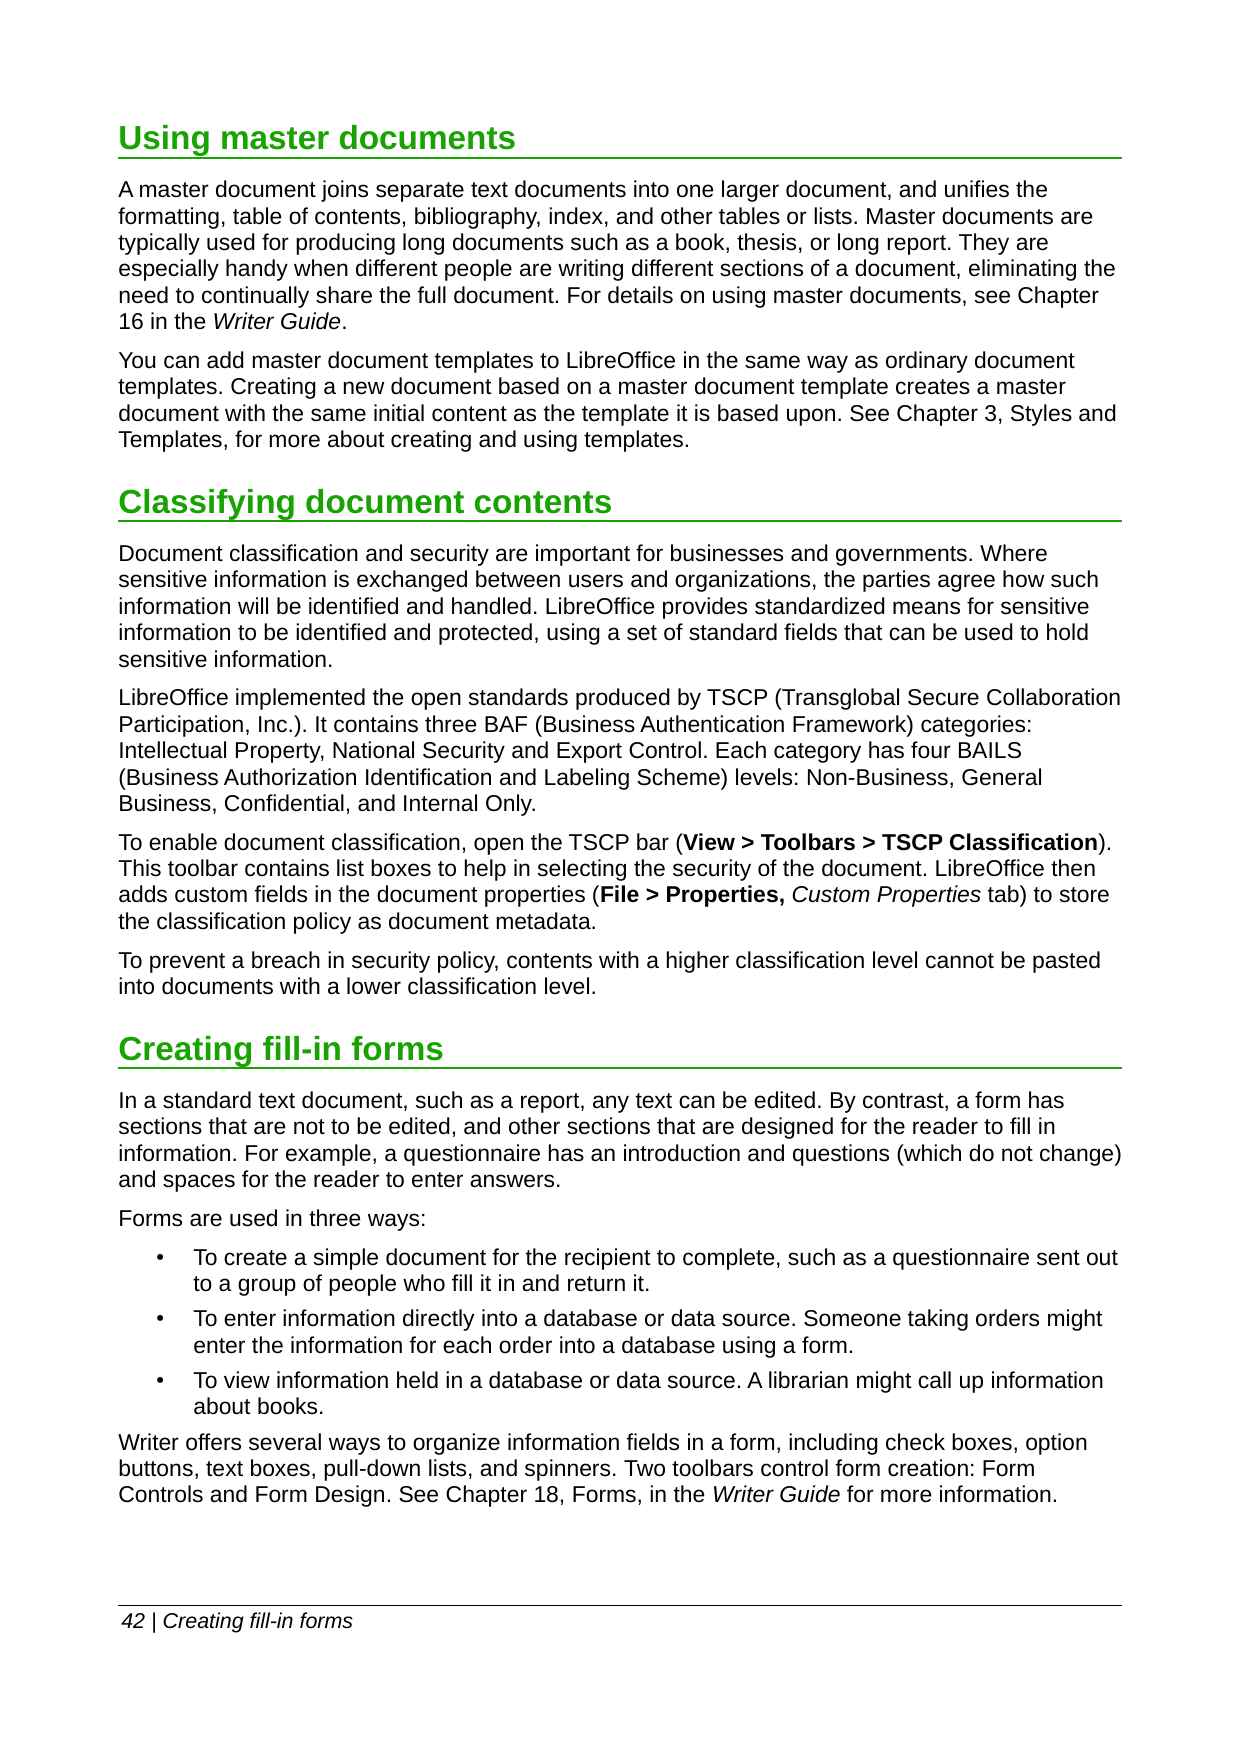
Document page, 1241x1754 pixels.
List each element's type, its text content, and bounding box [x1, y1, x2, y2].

text Writer offers several ways to organize information fields in a form, including check boxes, option buttons, text boxes, pull-down lists, and spinners. Two toolbars control form creation: Form Controls and Form Design. See Chapter 18, Forms, in the Writer Guide for more information. [118, 1428, 1122, 1507]
list To view information held in a database or data source. A librarian might call up information about books. [156, 1367, 1122, 1419]
text You can add master document templates to LibreOffice in the same way as ordinary document templates. Creating a new document based on a master document template creates a master document with the same initial content as the template it is based upon. See Chapter 3, Styles and Templates, for more about creating and using templates. [118, 347, 1122, 452]
list To enter information directly into a database or data source. Someone taking orders might enter the information for each order into a database using a form. [156, 1305, 1122, 1358]
subtitle Using master documents [118, 118, 1122, 157]
text To prevent a breach in security policy, contents with a higher classification level cannot be pasted into documents with a lower classification level. [118, 947, 1122, 999]
text A master document joins separate text documents into one larger document, and unifies the formatting, table of contents, bibliography, index, and other tables or lists. Master documents are typically used for producing long documents such as a book, thesis, or long report. They are especially handy when different people are writing different sections of a document, eliminating the need to continually share the full document. For details on using master documents, see Chapter 16 in the Writer Guide. [118, 176, 1122, 334]
subtitle Classifying document contents [118, 482, 1122, 520]
subtitle Creating fill-in forms [118, 1029, 1122, 1067]
list Forms are used in three ways: [118, 1205, 1122, 1231]
text In a standard text document, such as a report, any text can be edited. By contrast, a form has sections that are not to be edited, and other sections that are designed for the reader to fill in information. For example, a questionnaire has an introduction and questions (which do not change) and spaces for the reader to enter answers. [118, 1087, 1122, 1192]
text LibreOffice implemented the open standards produced by TSCP (Transglobal Secure Collaboration Participation, Inc.). It contains three BAF (Business Authentication Framework) categories: Intellectual Property, National Security and Export Control. Each category has four BAILS (Business Authorization Identification and Labeling Scheme) levels: Non-Business, General Business, Confidential, and Internal Only. [118, 684, 1122, 816]
text Document classification and security are important for businesses and governments. Where sensitive information is exchanged between users and organizations, the parties agree how such information will be identified and handled. LibreOffice provides standardized means for sensitive information to be identified and protected, using a set of standard fields that can be used to hold sensitive information. [118, 540, 1122, 672]
text To enable document classification, open the TSCP bar (View > Toolbars > TSCP Classification). This toolbar contains list boxes to help in selecting the security of the document. LibreOffice then adds custom fields in the document properties (File > Properties, Custom Properties tab) to store the classification policy as document metadata. [118, 829, 1122, 934]
list To create a simple document for the recipient to complete, such as a questionnaire sent out to a group of people who fill it in and return it. [156, 1244, 1122, 1296]
